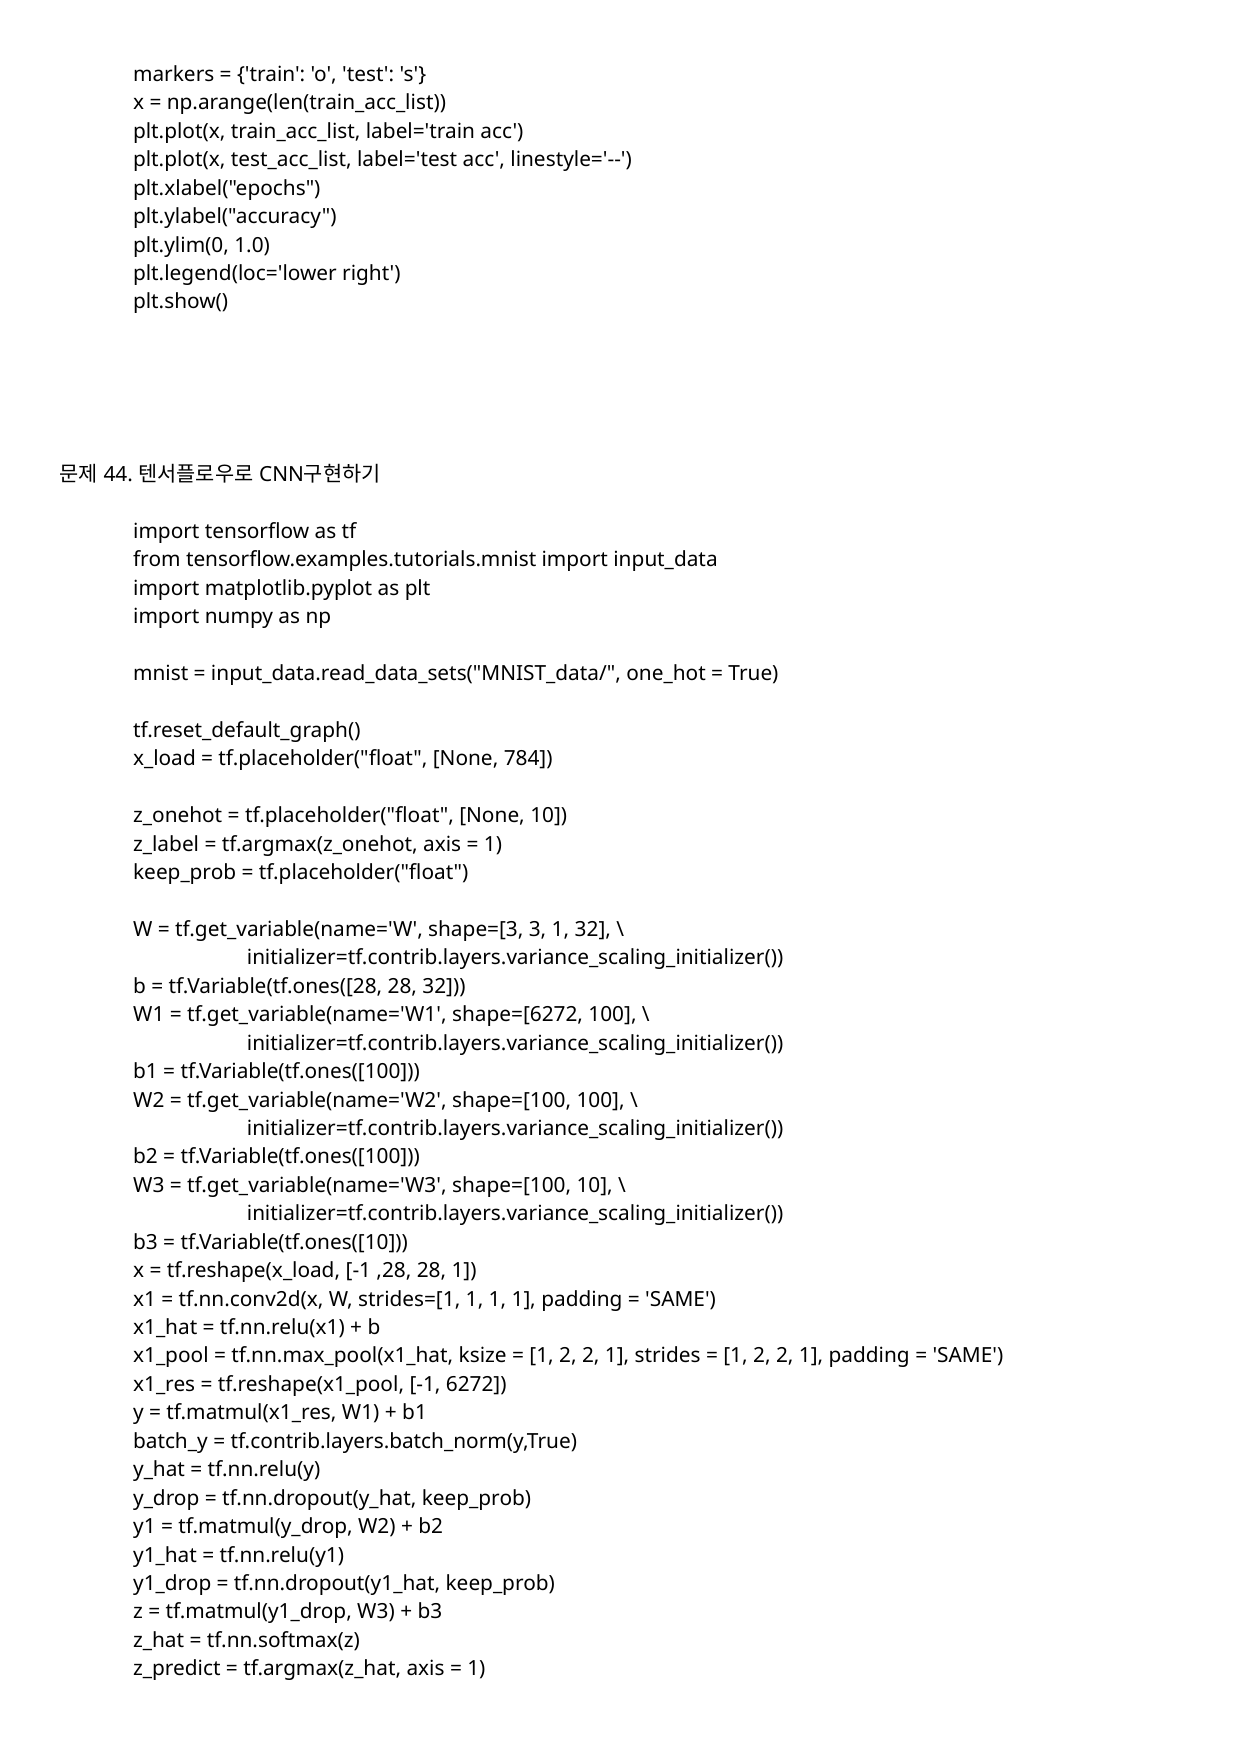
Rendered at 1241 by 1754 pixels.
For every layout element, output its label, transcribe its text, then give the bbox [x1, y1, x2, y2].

text mnist = input_data.read_data_sets("MNIST_data/", one_hot = True) [59, 658, 1181, 687]
text z_onehot = tf.placeholder("float", [None, 10]) [59, 800, 1181, 829]
text plt.plot(x, test_acc_list, label='test acc', linestyle='--') [59, 144, 1181, 173]
text plt.plot(x, train_acc_list, label='train acc') [59, 116, 1181, 144]
text batch_y = tf.contrib.layers.batch_norm(y,True) [59, 1426, 1181, 1454]
text plt.xlabel("epochs") [59, 173, 1181, 201]
text plt.ylabel("accuracy") [59, 201, 1181, 230]
text b2 = tf.Variable(tf.ones([100])) [59, 1142, 1181, 1170]
text W1 = tf.get_variable(name='W1', shape=[6272, 100], \ [59, 999, 1181, 1028]
text z_hat = tf.nn.softmax(z) [59, 1625, 1181, 1653]
text plt.show() [59, 287, 1181, 315]
text initializer=tf.contrib.layers.variance_scaling_initializer()) [59, 942, 1181, 971]
text b3 = tf.Variable(tf.ones([10])) [59, 1227, 1181, 1255]
text z_label = tf.argmax(z_onehot, axis = 1) [59, 829, 1181, 857]
text y_hat = tf.nn.relu(y) [59, 1454, 1181, 1483]
text y = tf.matmul(x1_res, W1) + b1 [59, 1397, 1181, 1426]
text from tensorflow.examples.tutorials.mnist import input_data [59, 544, 1181, 573]
text keep_prob = tf.placeholder("float") [59, 857, 1181, 886]
text z = tf.matmul(y1_drop, W3) + b3 [59, 1597, 1181, 1625]
text 문제 44. 텐서플로우로 CNN구현하기 [59, 457, 1181, 487]
text x1_res = tf.reshape(x1_pool, [-1, 6272]) [59, 1369, 1181, 1397]
text b = tf.Variable(tf.ones([28, 28, 32])) [59, 971, 1181, 999]
text initializer=tf.contrib.layers.variance_scaling_initializer()) [59, 1198, 1181, 1227]
text b1 = tf.Variable(tf.ones([100])) [59, 1056, 1181, 1085]
text x = np.arange(len(train_acc_list)) [59, 87, 1181, 116]
text initializer=tf.contrib.layers.variance_scaling_initializer()) [59, 1028, 1181, 1056]
text plt.legend(loc='lower right') [59, 258, 1181, 287]
text W = tf.get_variable(name='W', shape=[3, 3, 1, 32], \ [59, 914, 1181, 942]
text x1_pool = tf.nn.max_pool(x1_hat, ksize = [1, 2, 2, 1], strides = [1, 2, 2, 1], padding = 'SAME') [59, 1341, 1181, 1369]
text tf.reset_default_graph() [59, 715, 1181, 743]
text markers = {'train': 'o', 'test': 's'} [59, 59, 1181, 87]
text import tensorflow as tf [59, 516, 1181, 544]
text x1 = tf.nn.conv2d(x, W, strides=[1, 1, 1, 1], padding = 'SAME') [59, 1284, 1181, 1312]
text import numpy as np [59, 601, 1181, 630]
text y_drop = tf.nn.dropout(y_hat, keep_prob) [59, 1483, 1181, 1511]
text import matplotlib.pyplot as plt [59, 573, 1181, 601]
text W2 = tf.get_variable(name='W2', shape=[100, 100], \ [59, 1085, 1181, 1113]
text W3 = tf.get_variable(name='W3', shape=[100, 10], \ [59, 1170, 1181, 1198]
text y1_hat = tf.nn.relu(y1) [59, 1540, 1181, 1568]
text y1 = tf.matmul(y_drop, W2) + b2 [59, 1511, 1181, 1540]
text y1_drop = tf.nn.dropout(y1_hat, keep_prob) [59, 1568, 1181, 1597]
text z_predict = tf.argmax(z_hat, axis = 1) [59, 1653, 1181, 1682]
text x = tf.reshape(x_load, [-1 ,28, 28, 1]) [59, 1255, 1181, 1284]
text x_load = tf.placeholder("float", [None, 784]) [59, 743, 1181, 772]
text plt.ylim(0, 1.0) [59, 230, 1181, 258]
text x1_hat = tf.nn.relu(x1) + b [59, 1312, 1181, 1341]
text initializer=tf.contrib.layers.variance_scaling_initializer()) [59, 1113, 1181, 1142]
